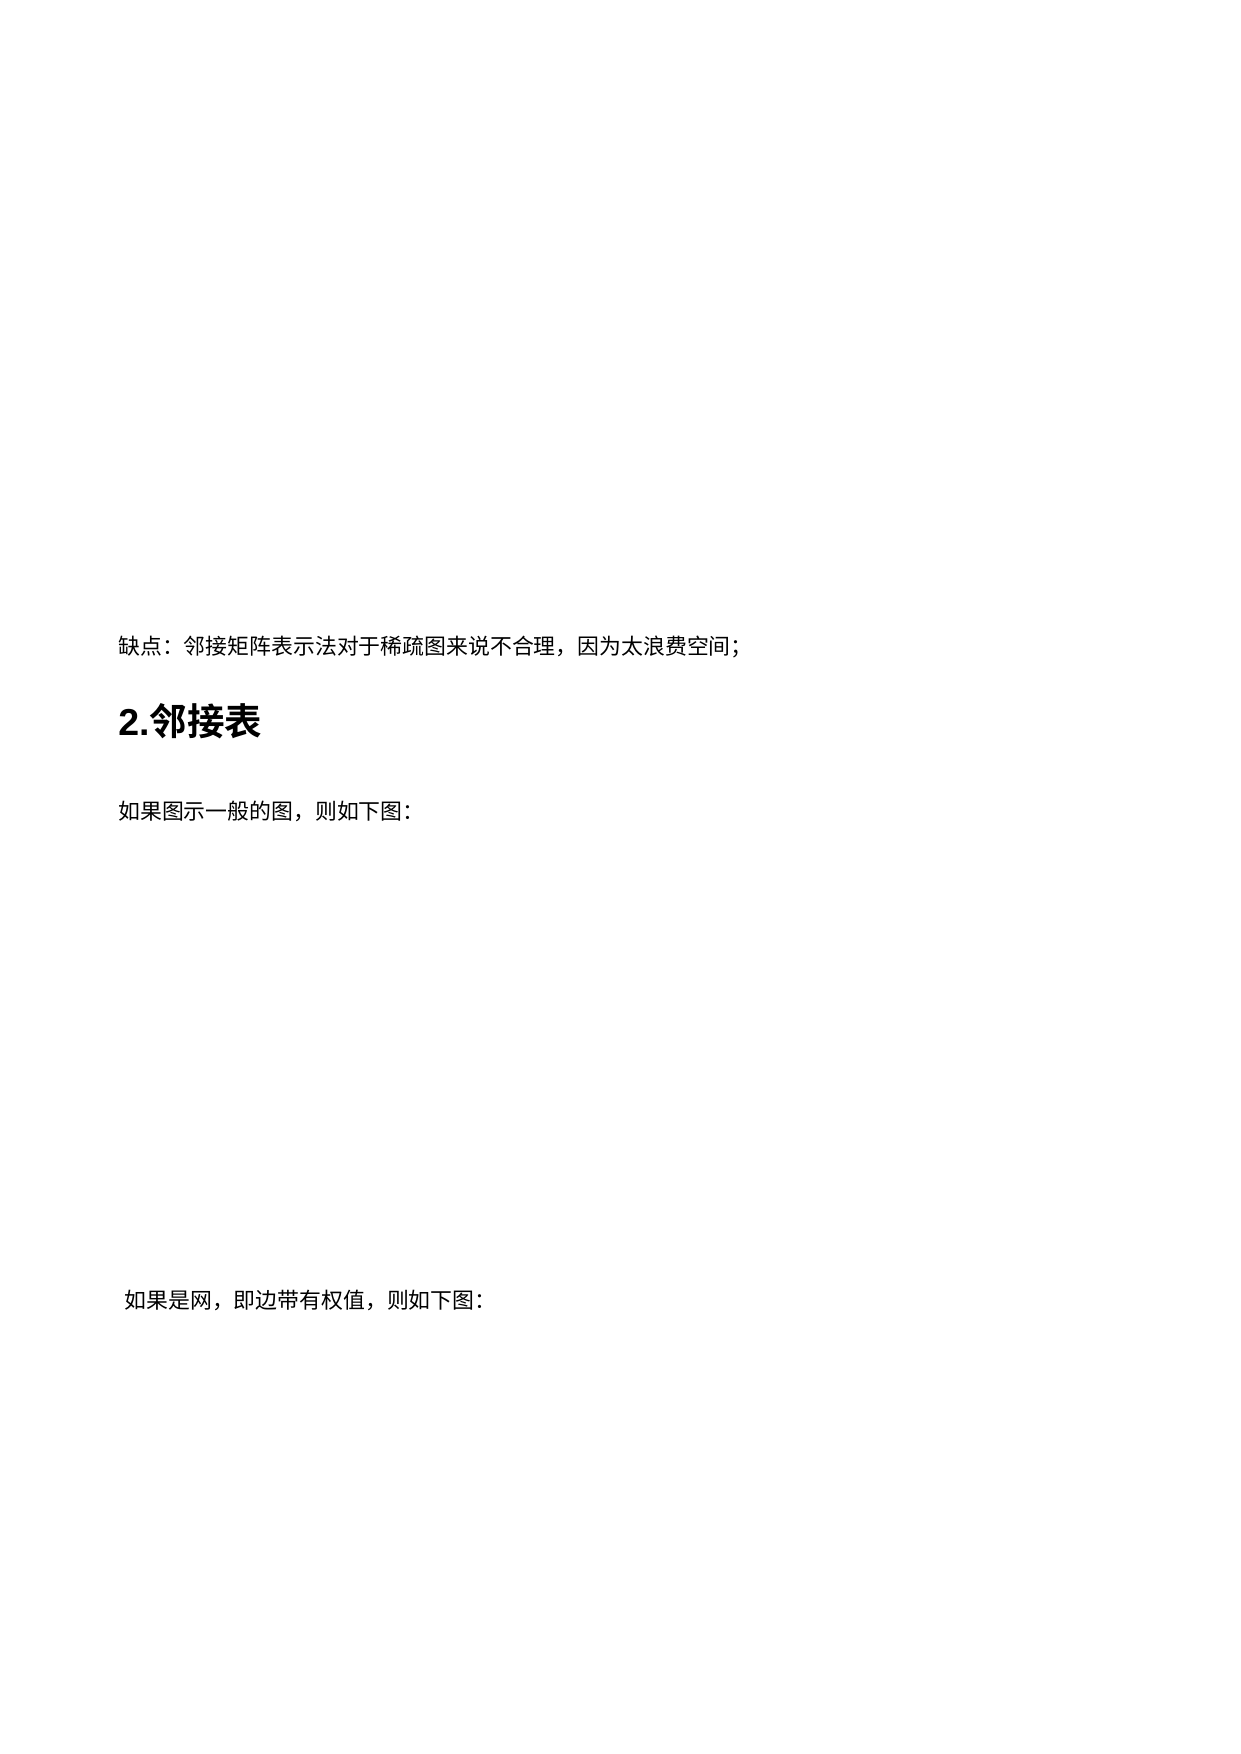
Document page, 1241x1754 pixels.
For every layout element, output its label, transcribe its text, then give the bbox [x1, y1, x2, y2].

text 如果是网，即边带有权值，则如下图： [118, 1273, 1122, 1313]
subtitle 2.邻接表 [118, 700, 1122, 743]
text 缺点：邻接矩阵表示法对于稀疏图来说不合理，因为太浪费空间； [118, 619, 1122, 659]
text 如果图示一般的图，则如下图： [118, 784, 1122, 824]
